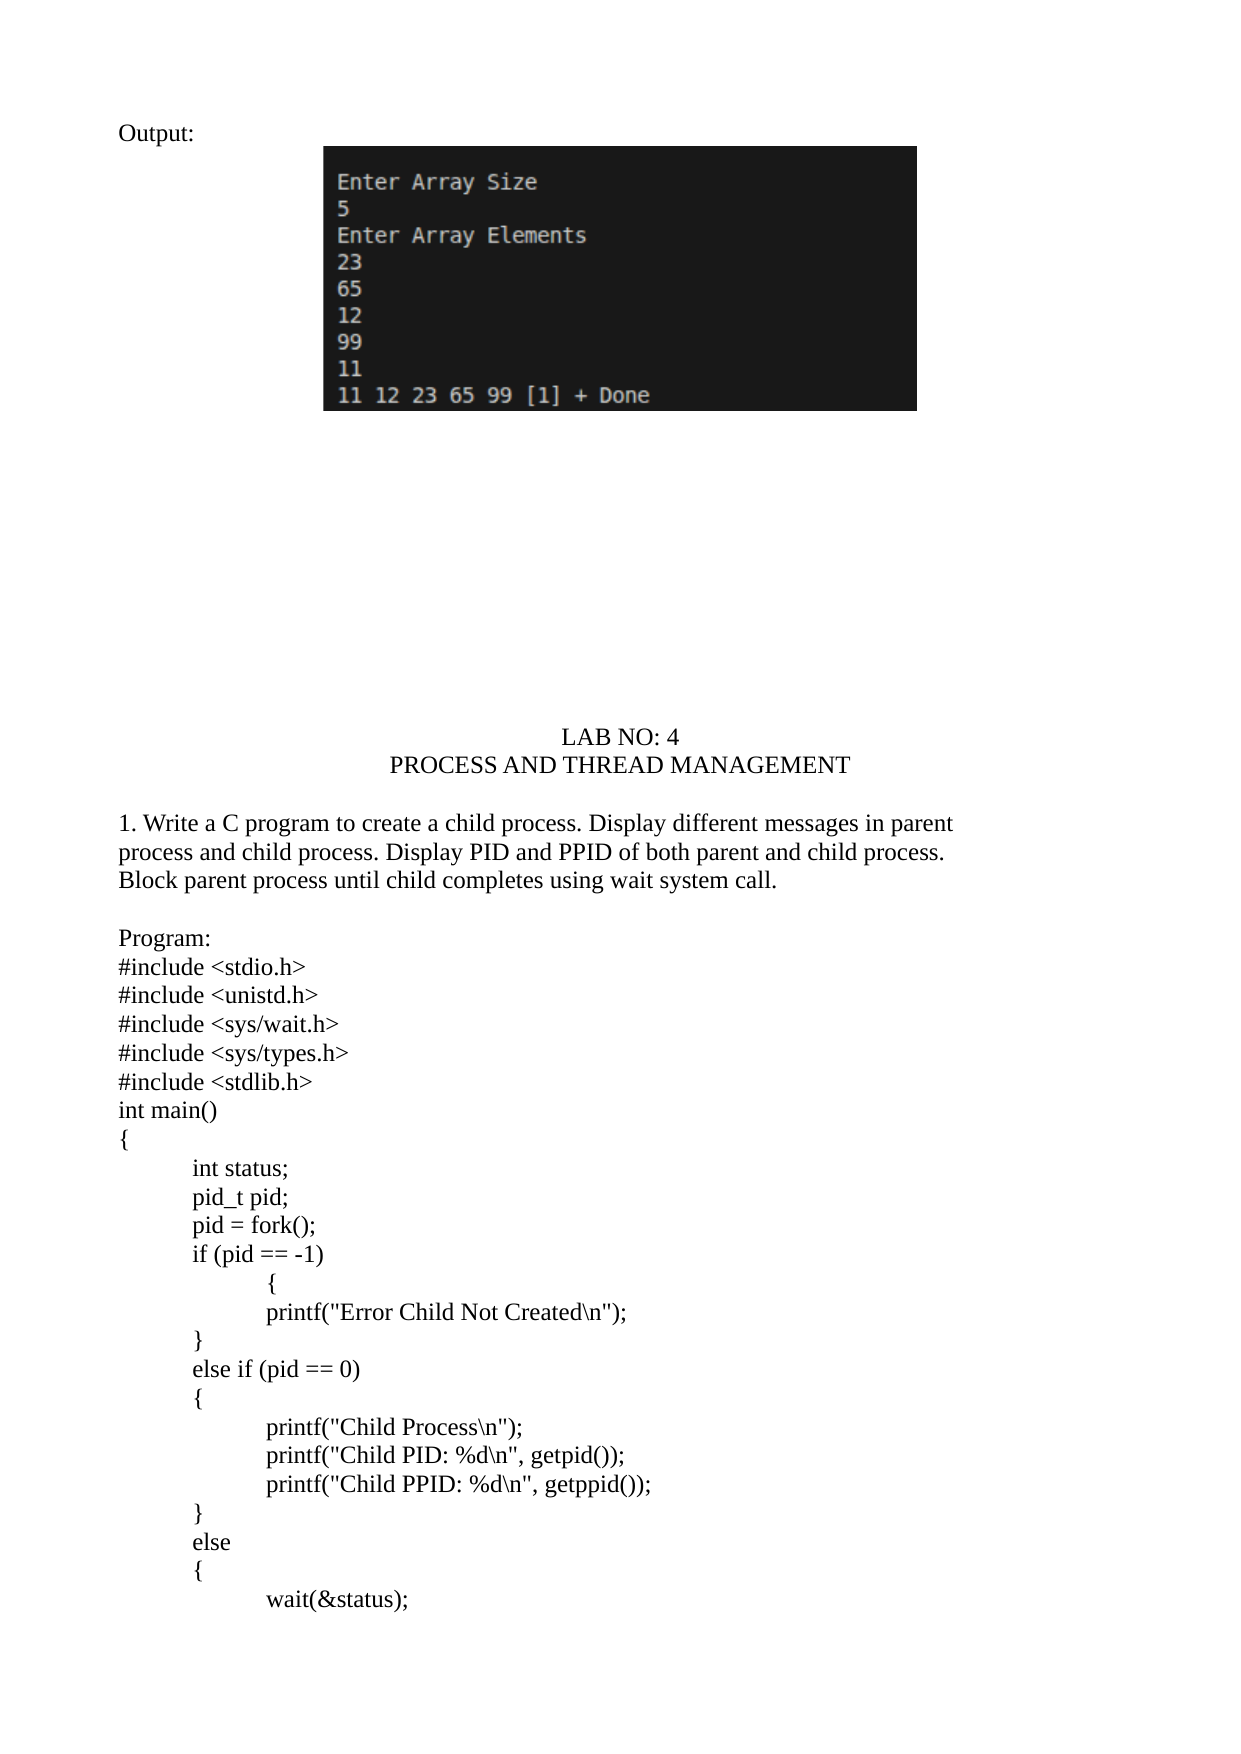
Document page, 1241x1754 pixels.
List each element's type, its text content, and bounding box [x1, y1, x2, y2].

text pid_t pid; [118, 1182, 1122, 1211]
text { [118, 1124, 1122, 1153]
text pid = fork(); [118, 1211, 1122, 1239]
text printf("Child PPID: %d\n", getppid()); [118, 1469, 1122, 1498]
text } [118, 1326, 1122, 1354]
text #include <unistd.h> [118, 981, 1122, 1009]
text #include <sys/types.h> [118, 1038, 1122, 1067]
text else if (pid == 0) [118, 1354, 1122, 1383]
text } [118, 1498, 1122, 1527]
text 1. Write a C program to create a child process. Display different messages in parent [118, 808, 1122, 837]
text process and child process. Display PID and PPID of both parent and child process. [118, 837, 1122, 866]
text Block parent process until child completes using wait system call. [118, 866, 1122, 894]
text Program: [118, 923, 1122, 952]
text printf("Child PID: %d\n", getpid()); [118, 1441, 1122, 1469]
text { [118, 1268, 1122, 1297]
text LAB NO: 4 [118, 722, 1122, 751]
text else [118, 1527, 1122, 1556]
text #include <stdlib.h> [118, 1067, 1122, 1096]
text printf("Child Process\n"); [118, 1412, 1122, 1441]
text { [118, 1383, 1122, 1412]
text #include <sys/wait.h> [118, 1009, 1122, 1038]
text #include <stdio.h> [118, 952, 1122, 981]
text if (pid == -1) [118, 1239, 1122, 1268]
text Output: [118, 118, 1122, 147]
text { [118, 1556, 1122, 1584]
text PROCESS AND THREAD MANAGEMENT [118, 751, 1122, 779]
picture [323, 146, 917, 411]
text int main() [118, 1096, 1122, 1124]
text int status; [118, 1153, 1122, 1182]
text wait(&status); [118, 1584, 1122, 1613]
text printf("Error Child Not Created\n"); [118, 1297, 1122, 1326]
